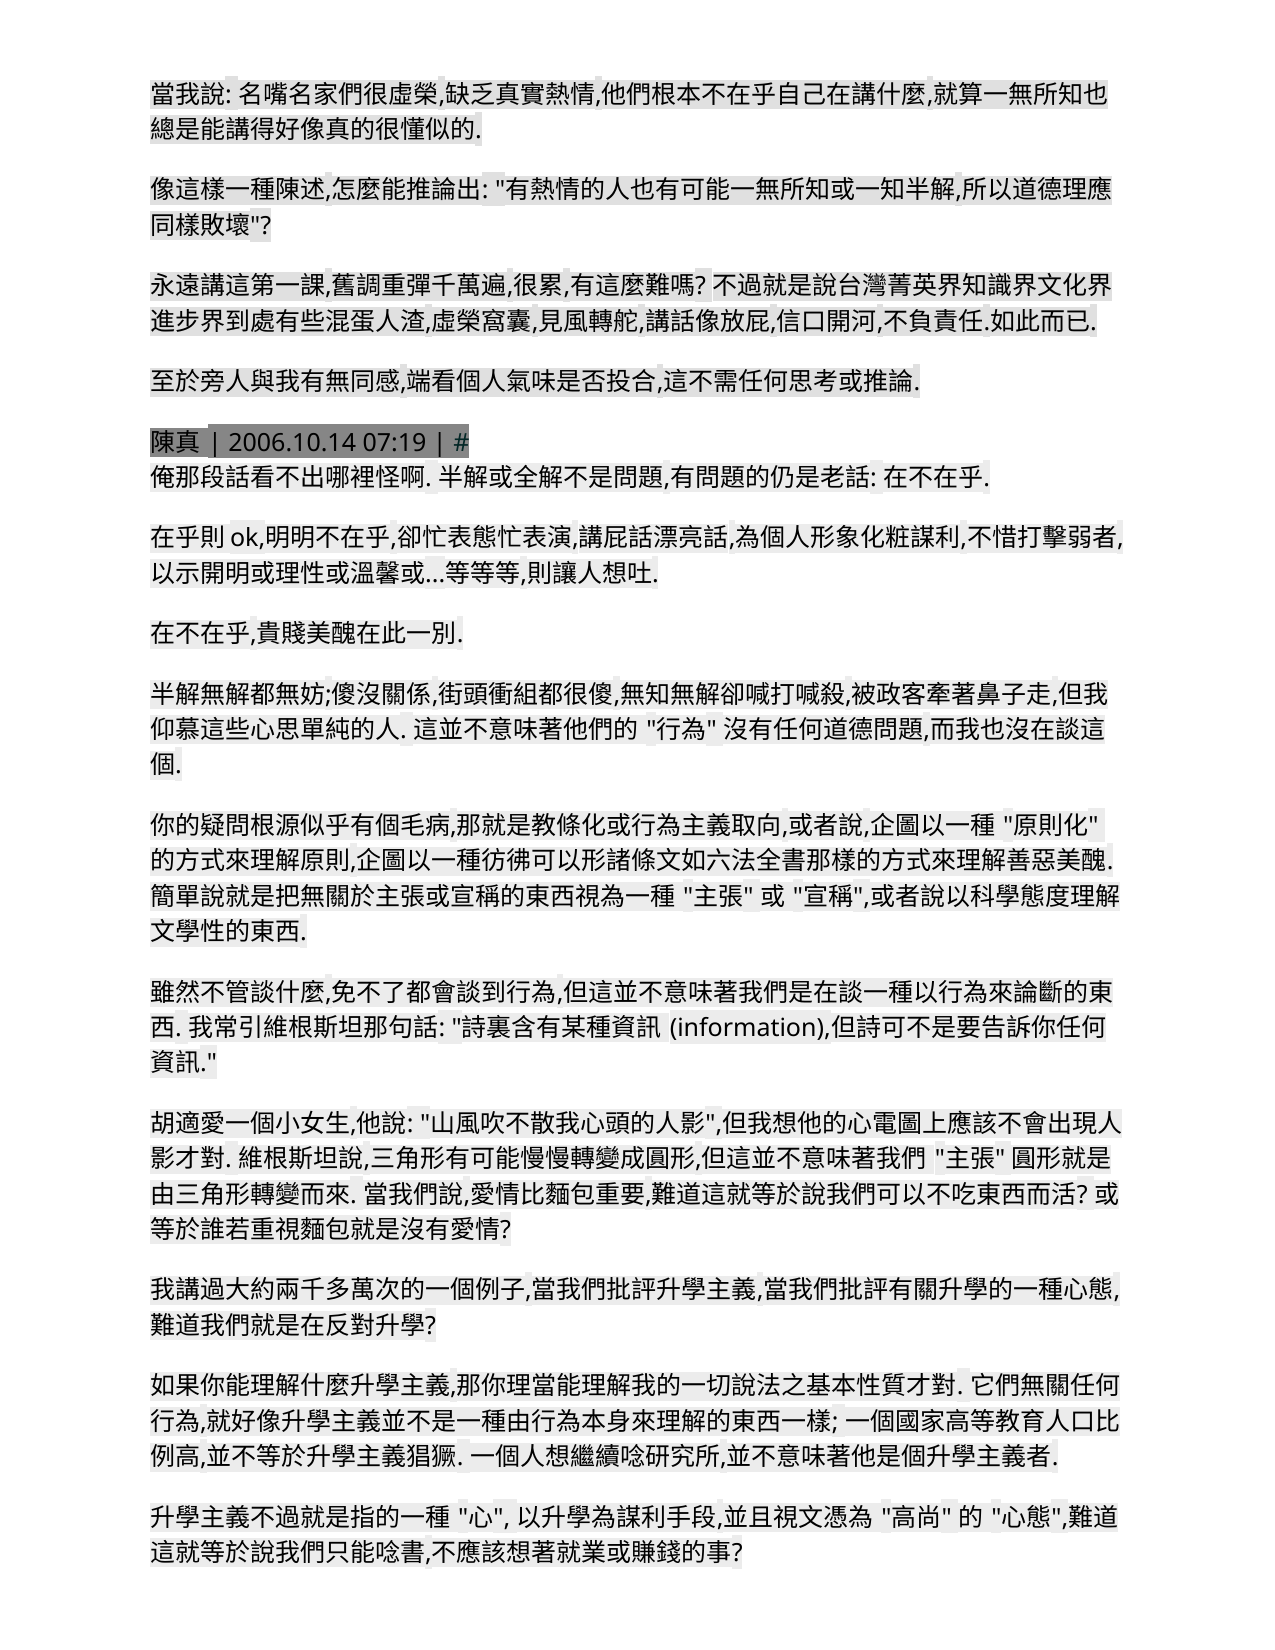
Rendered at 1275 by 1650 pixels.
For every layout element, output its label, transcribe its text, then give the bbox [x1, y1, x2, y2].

text 我講過大約兩千多萬次的一個例子,當我們批評升學主義,當我們批評有關升學的一種心態,難道我們就是在反對升學? [150, 1271, 1125, 1342]
text 在不在乎,貴賤美醜在此一別. [150, 614, 1125, 650]
text 胡適愛一個小女生,他說: "山風吹不散我心頭的人影",但我想他的心電圖上應該不會出現人影才對. 維根斯坦說,三角形有可能慢慢轉變成圓形,但這並不意味著我們 "主張" 圓形就是由三角形轉變而來. 當我們說,愛情比麵包重要,難道這就等於說我們可以不吃東西而活? 或等於誰若重視麵包就是沒有愛情? [150, 1104, 1125, 1246]
text 俺那段話看不出哪裡怪啊. 半解或全解不是問題,有問題的仍是老話: 在不在乎. [150, 458, 1125, 494]
text 陳真 | 2006.10.14 07:19 | # [150, 423, 1125, 458]
text 你的疑問根源似乎有個毛病,那就是教條化或行為主義取向,或者說,企圖以一種 "原則化" 的方式來理解原則,企圖以一種彷彿可以形諸條文如六法全書那樣的方式來理解善惡美醜.簡單說就是把無關於主張或宣稱的東西視為一種 "主張" 或 "宣稱",或者說以科學態度理解文學性的東西. [150, 806, 1125, 948]
text 至於旁人與我有無同感,端看個人氣味是否投合,這不需任何思考或推論. [150, 362, 1125, 398]
text 永遠講這第一課,舊調重彈千萬遍,很累,有這麼難嗎? 不過就是說台灣菁英界知識界文化界進步界到處有些混蛋人渣,虛榮窩囊,見風轉舵,講話像放屁,信口開河,不負責任.如此而已. [150, 267, 1125, 337]
text 在乎則ok,明明不在乎,卻忙表態忙表演,講屁話漂亮話,為個人形象化粧謀利,不惜打擊弱者,以示開明或理性或溫馨或...等等等,則讓人想吐. [150, 519, 1125, 589]
text 當我說: 名嘴名家們很虛榮,缺乏真實熱情,他們根本不在乎自己在講什麼,就算一無所知也總是能講得好像真的很懂似的. [150, 75, 1125, 146]
text 像這樣一種陳述,怎麼能推論出: "有熱情的人也有可能一無所知或一知半解,所以道德理應同樣敗壞"? [150, 171, 1125, 242]
text 雖然不管談什麼,免不了都會談到行為,但這並不意味著我們是在談一種以行為來論斷的東西. 我常引維根斯坦那句話: "詩裏含有某種資訊 (information),但詩可不是要告訴你任何資訊." [150, 973, 1125, 1079]
text 如果你能理解什麼升學主義,那你理當能理解我的一切說法之基本性質才對. 它們無關任何行為,就好像升學主義並不是一種由行為本身來理解的東西一樣; 一個國家高等教育人口比例高,並不等於升學主義猖獗. 一個人想繼續唸研究所,並不意味著他是個升學主義者. [150, 1367, 1125, 1473]
text 半解無解都無妨;傻沒關係,街頭衝組都很傻,無知無解卻喊打喊殺,被政客牽著鼻子走,但我仰慕這些心思單純的人. 這並不意味著他們的 "行為" 沒有任何道德問題,而我也沒在談這個. [150, 675, 1125, 781]
text 升學主義不過就是指的一種 "心", 以升學為謀利手段,並且視文憑為 "高尚" 的 "心態",難道這就等於說我們只能唸書,不應該想著就業或賺錢的事? [150, 1498, 1125, 1569]
